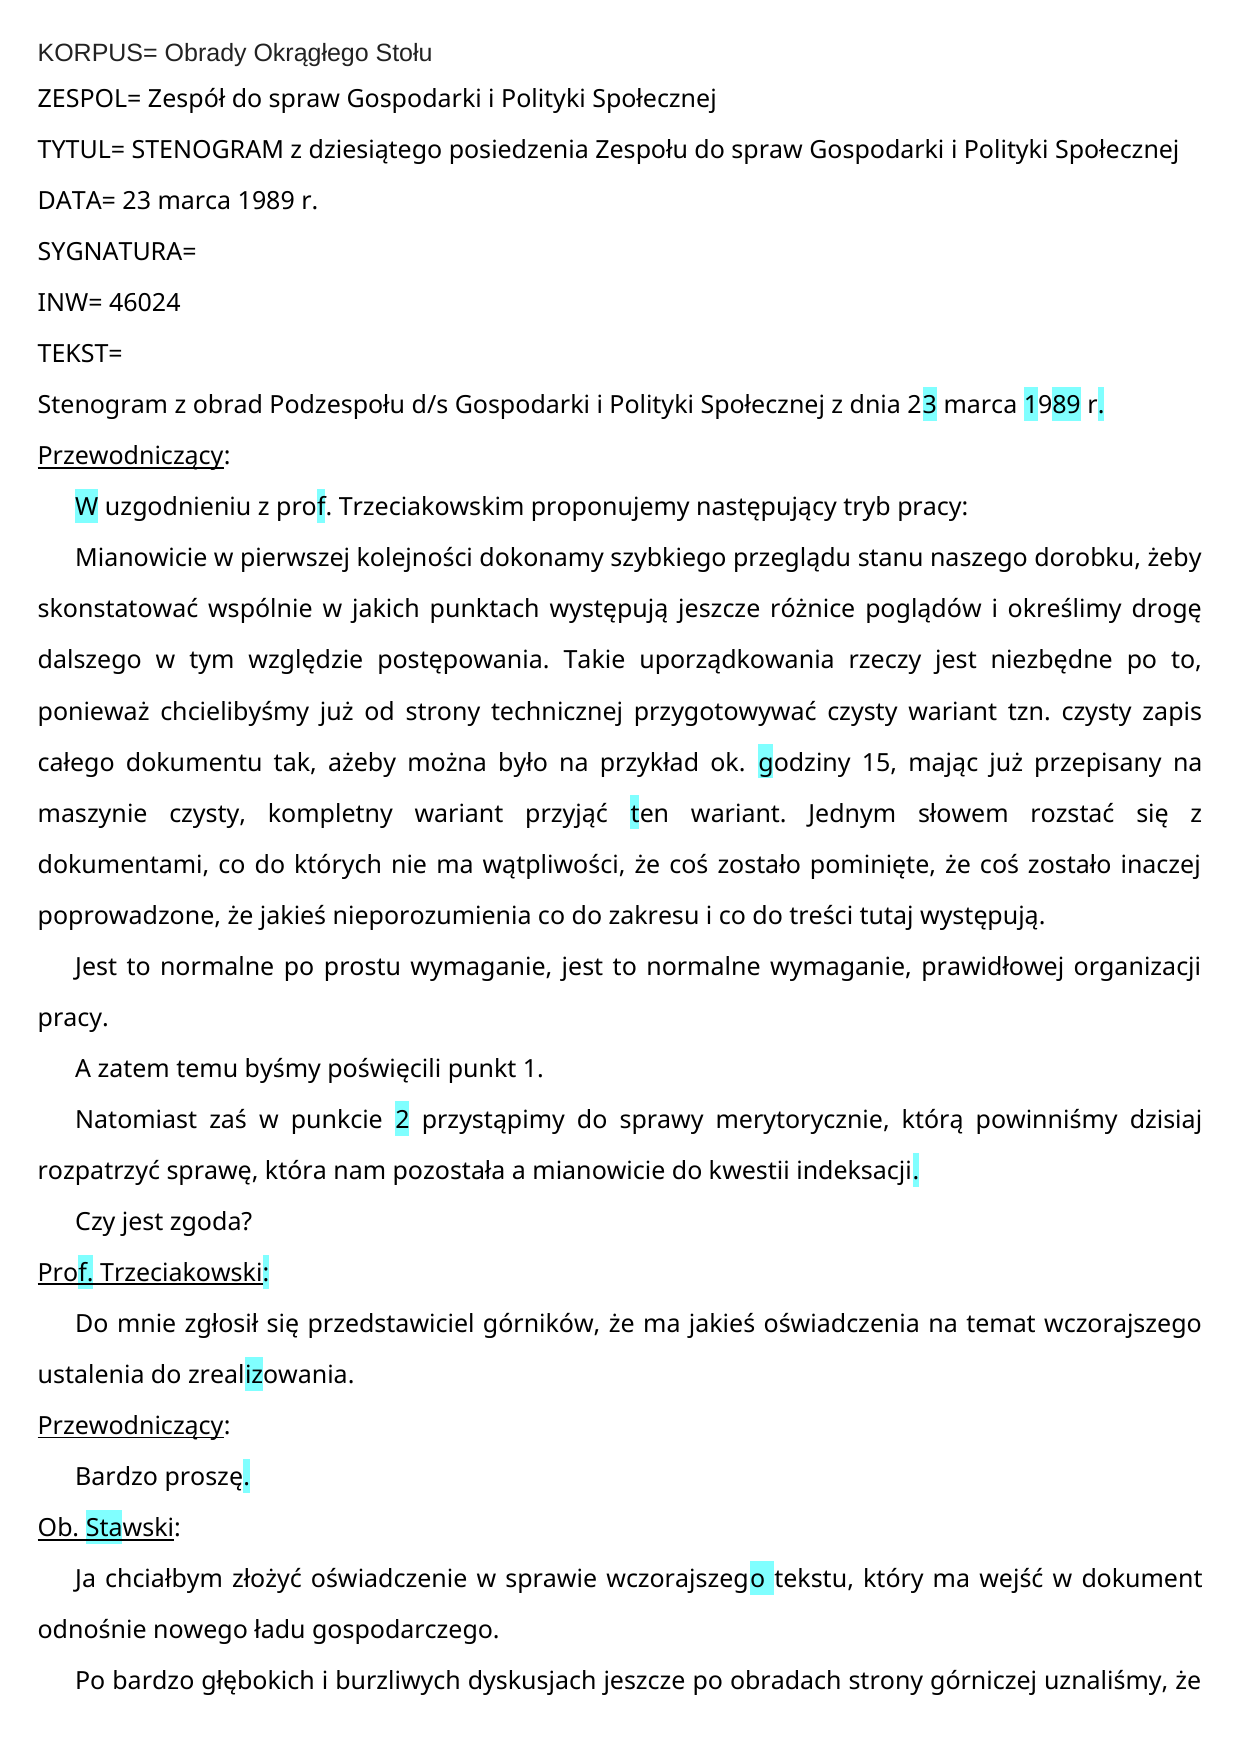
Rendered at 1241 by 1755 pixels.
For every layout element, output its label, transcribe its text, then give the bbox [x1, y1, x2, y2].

text Jest to normalne po prostu wymaganie, jest to normalne wymaganie, prawidłowej organizacji pracy. [37, 948, 1203, 1033]
text A zatem temu byśmy poświęcili punkt 1. [37, 1050, 1203, 1084]
text Ja chciałbym złożyć oświadczenie w sprawie wczorajszego tekstu, który ma wejść w dokument odnośnie nowego ładu gospodarczego. [37, 1561, 1203, 1646]
text INW= 46024 [37, 285, 1203, 319]
text Do mnie zgłosił się przedstawiciel górników, że ma jakieś oświadczenia na temat wczorajszego ustalenia do zrealizowania. [37, 1306, 1203, 1391]
text Przewodniczący: [37, 438, 1203, 472]
text W uzgodnieniu z prof. Trzeciakowskim proponujemy następujący tryb pracy: [37, 489, 1203, 523]
text Po bardzo głębokich i burzliwych dyskusjach jeszcze po obradach strony górniczej uznaliśmy, że [37, 1663, 1203, 1697]
text Czy jest zgoda? [37, 1203, 1203, 1238]
text Stenogram z obrad Podzespołu d/s Gospodarki i Polityki Społecznej z dnia 23 marca 1989 r. [37, 387, 1203, 421]
text Natomiast zaś w punkcie 2 przystąpimy do sprawy merytorycznie, którą powinniśmy dzisiaj rozpatrzyć sprawę, która nam pozostała a mianowicie do kwestii indeksacji. [37, 1101, 1203, 1187]
text ZESPOL= Zespół do spraw Gospodarki i Polityki Społecznej [37, 81, 1203, 115]
text SYGNATURA= [37, 234, 1203, 268]
text TYTUL= STENOGRAM z dziesiątego posiedzenia Zespołu do spraw Gospodarki i Polityki Społecznej [37, 132, 1203, 166]
text TEKST= [37, 336, 1203, 370]
text Ob. Stawski: [37, 1510, 1203, 1544]
text KORPUS= Obrady Okrągłego Stołu [37, 37, 1203, 66]
text Mianowicie w pierwszej kolejności dokonamy szybkiego przeglądu stanu naszego dorobku, żeby skonstatować wspólnie w jakich punktach występują jeszcze różnice poglądów i określimy drogę dalszego w tym względzie postępowania. Takie uporządkowania rzeczy jest niezbędne po to, ponieważ chcielibyśmy już od strony technicznej przygotowywać czysty wariant tzn. czysty zapis całego dokumentu tak, ażeby można było na przykład ok. godziny 15, mając już przepisany na maszynie czysty, kompletny wariant przyjąć ten wariant. Jednym słowem rozstać się z dokumentami, co do których nie ma wątpliwości, że coś zostało pominięte, że coś zostało inaczej poprowadzone, że jakieś nieporozumienia co do zakresu i co do treści tutaj występują. [37, 540, 1203, 931]
text Prof. Trzeciakowski: [37, 1254, 1203, 1289]
text DATA= 23 marca 1989 r. [37, 183, 1203, 217]
text Bardzo proszę. [37, 1459, 1203, 1493]
text Przewodniczący: [37, 1408, 1203, 1442]
